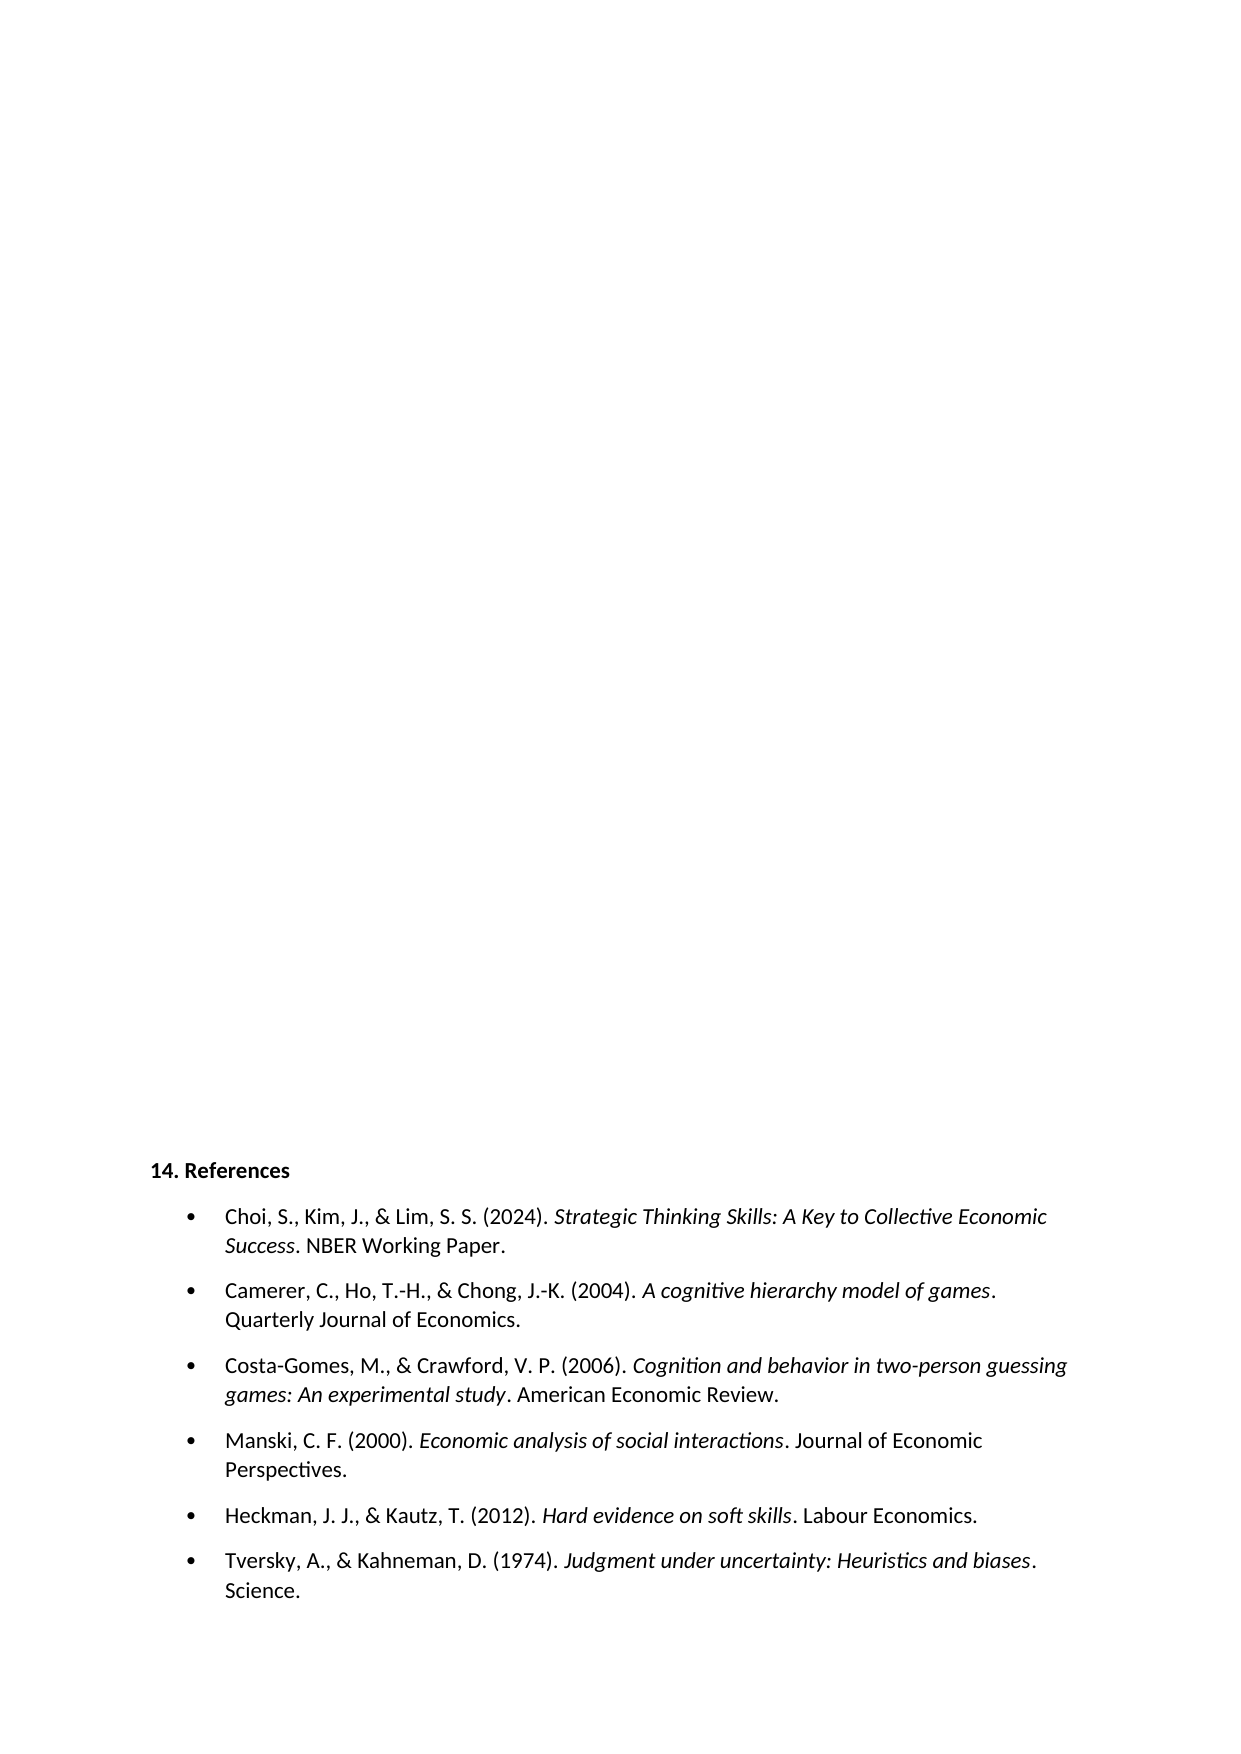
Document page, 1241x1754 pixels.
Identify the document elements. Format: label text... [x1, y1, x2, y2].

list Costa-Gomes, M., & Crawford, V. P. (2006). Cognition and behavior in two-person guessing games: An experimental study. American Economic Review. [187, 1351, 1090, 1408]
text 14. References [150, 1156, 1090, 1184]
list Heckman, J. J., & Kautz, T. (2012). Hard evidence on soft skills. Labour Economics. [187, 1501, 1090, 1529]
list Choi, S., Kim, J., & Lim, S. S. (2024). Strategic Thinking Skills: A Key to Collective Economic Success. NBER Working Paper. [187, 1202, 1090, 1259]
list Tversky, A., & Kahneman, D. (1974). Judgment under uncertainty: Heuristics and biases. Science. [187, 1547, 1090, 1604]
list Manski, C. F. (2000). Economic analysis of social interactions. Journal of Economic Perspectives. [187, 1426, 1090, 1483]
list Camerer, C., Ho, T.-H., & Chong, J.-K. (2004). A cognitive hierarchy model of games. Quarterly Journal of Economics. [187, 1277, 1090, 1334]
